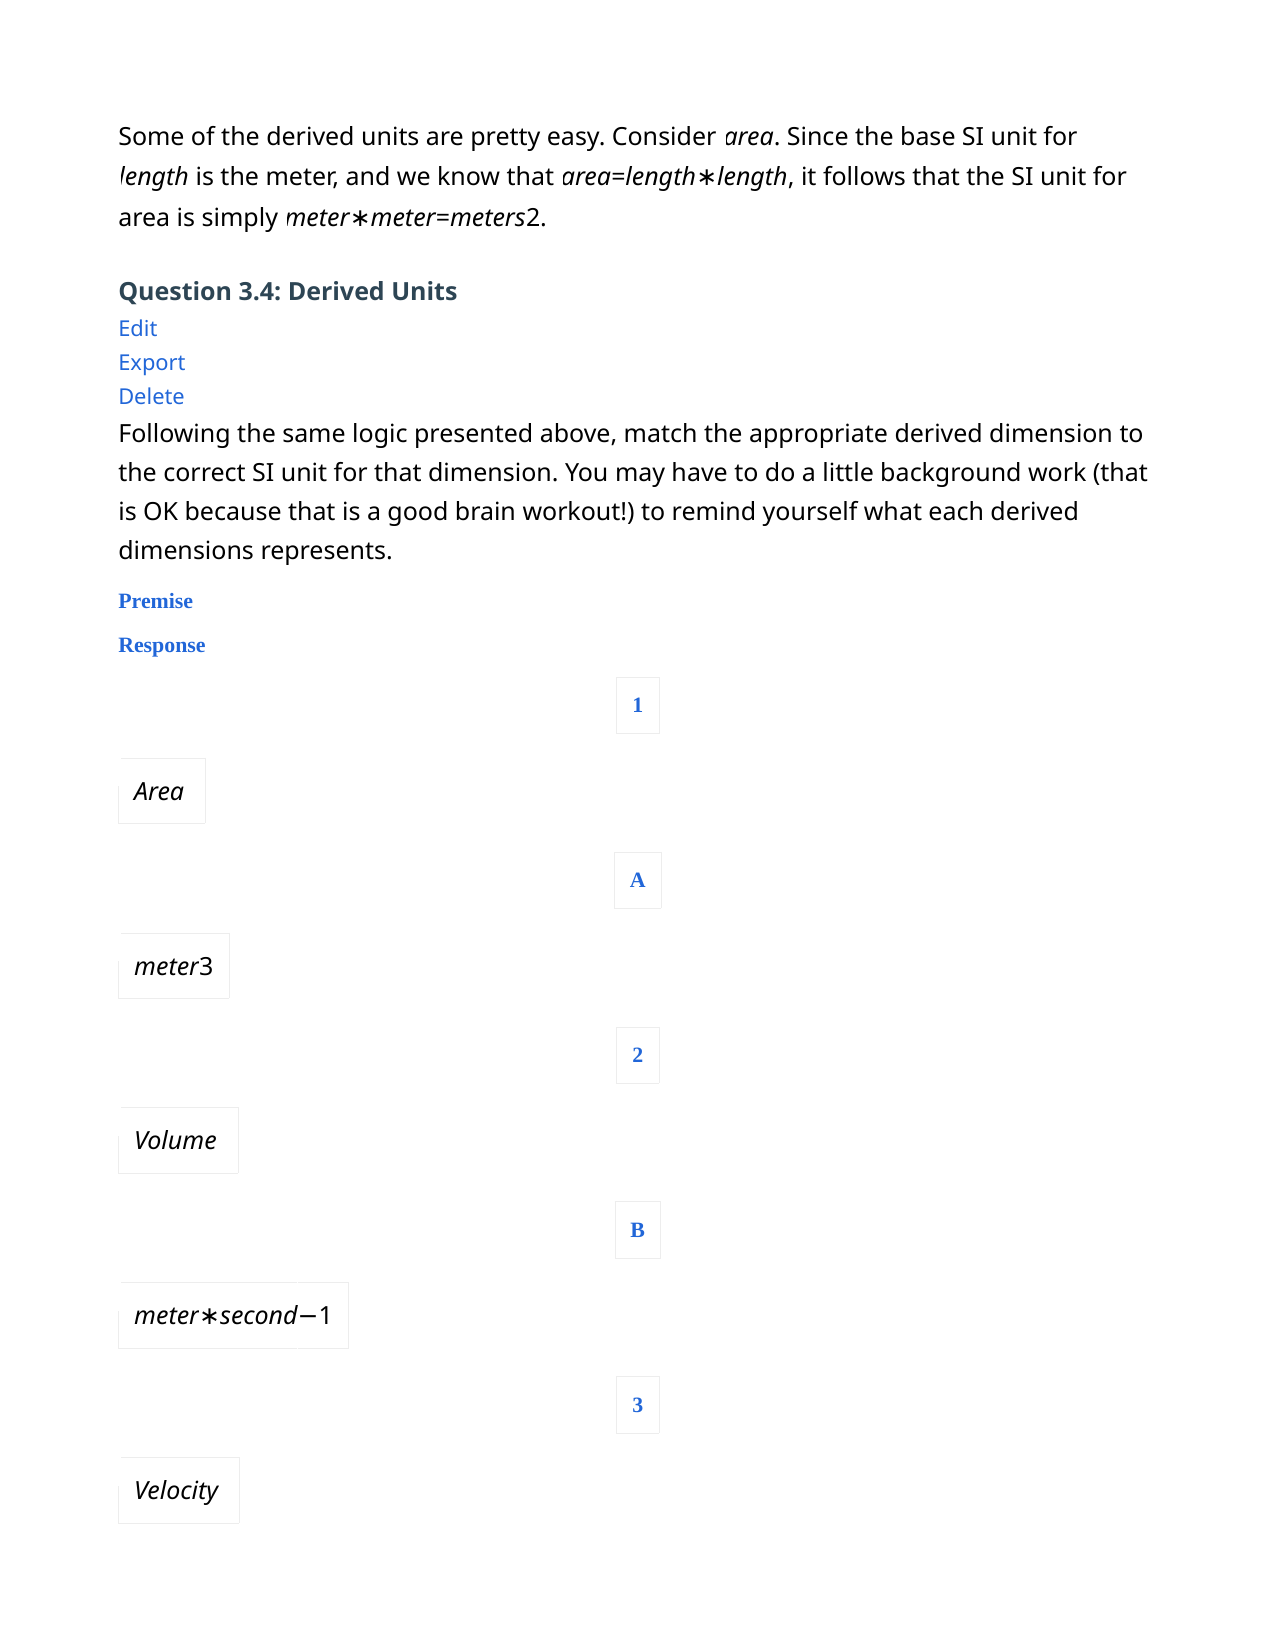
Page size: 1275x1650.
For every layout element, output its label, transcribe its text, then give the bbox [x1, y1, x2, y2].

text 1 [617, 678, 659, 733]
text Edit [118, 313, 1157, 343]
text Following the same logic presented above, match the appropriate derived dimension to the correct SI unit for that dimension. You may have to do a little background work (that is OK because that is a good brain workout!) to remind yourself what each derived dimensions represents. [118, 415, 1157, 567]
text [660, 677, 1157, 733]
text [230, 932, 1157, 998]
text [118, 852, 614, 908]
text B [616, 1202, 660, 1258]
text [240, 1457, 1157, 1523]
text [662, 852, 1157, 908]
text Volume [118, 1107, 238, 1173]
text Some of the derived units are pretty easy. Consider area. Since the base SI unit for length is the meter, and we know that area=length∗length, it follows that the SI unit for area is simply meter∗meter=meters2. [118, 118, 1157, 234]
text meter∗second−1 [118, 1282, 348, 1348]
text Delete [118, 381, 1157, 411]
text 3 [617, 1377, 659, 1433]
text Export [118, 347, 1157, 377]
text Premise [118, 588, 1157, 613]
text [660, 1376, 1157, 1433]
text 2 [617, 1028, 659, 1083]
text [118, 677, 616, 733]
text [118, 1201, 615, 1258]
text [206, 757, 1157, 823]
text [239, 1107, 1157, 1173]
text [660, 1027, 1157, 1083]
text A [615, 853, 661, 908]
text Question 3.4: Derived Units [118, 274, 1133, 308]
text [661, 1201, 1157, 1258]
text [349, 1282, 1157, 1348]
text Area [118, 757, 205, 823]
text meter3 [118, 932, 229, 998]
text Velocity [118, 1457, 239, 1523]
text Response [118, 632, 1157, 657]
text [118, 1376, 616, 1433]
text [118, 1027, 616, 1083]
